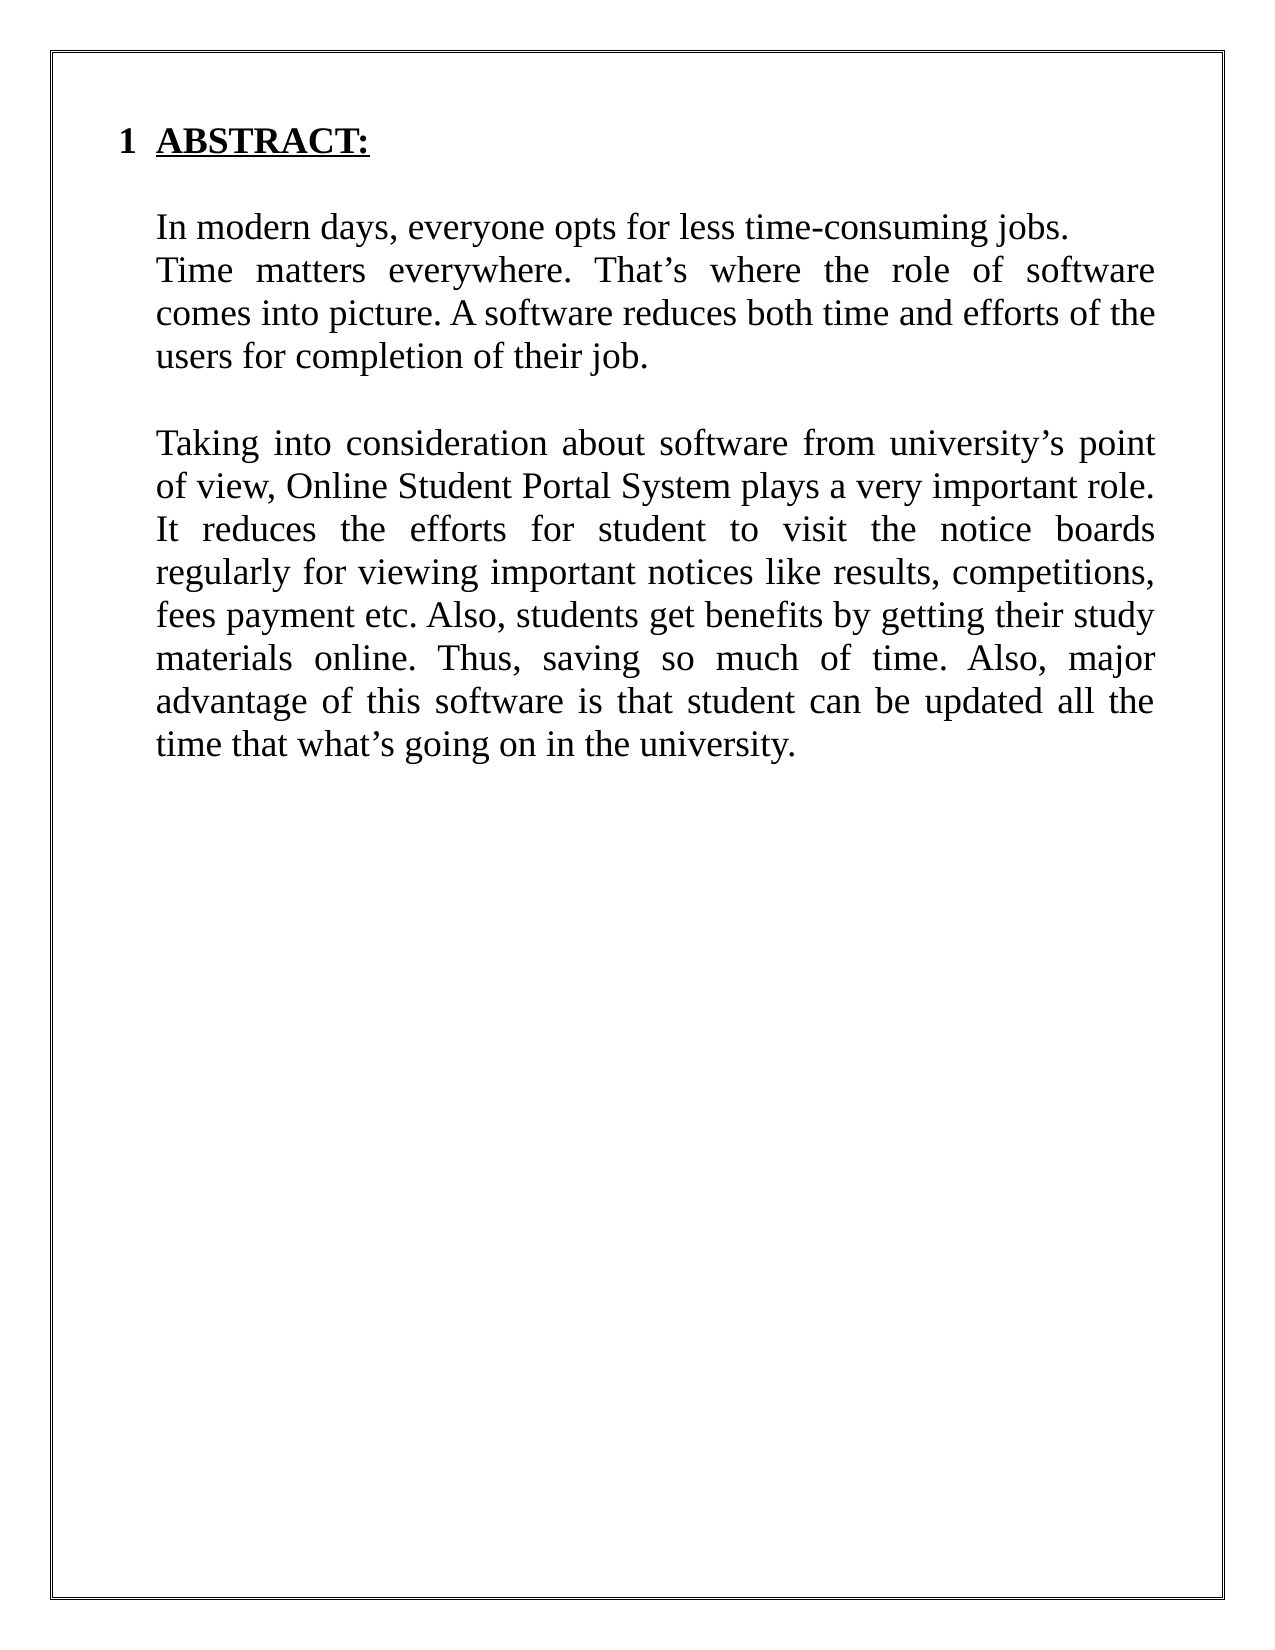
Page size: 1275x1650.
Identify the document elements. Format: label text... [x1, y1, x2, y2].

text Time matters everywhere. That’s where the role of software comes into picture. A software reduces both time and efforts of the users for completion of their job. [156, 247, 1157, 377]
text In modern days, everyone opts for less time-consuming jobs. [156, 204, 1157, 247]
list ABSTRACT: [118, 118, 1157, 161]
text Taking into consideration about software from university’s point of view, Online Student Portal System plays a very important role. It reduces the efforts for student to visit the notice boards regularly for viewing important notices like results, competitions, fees payment etc. Also, students get benefits by getting their study materials online. Thus, saving so much of time. Also, major advantage of this software is that student can be updated all the time that what’s going on in the university. [156, 420, 1157, 765]
